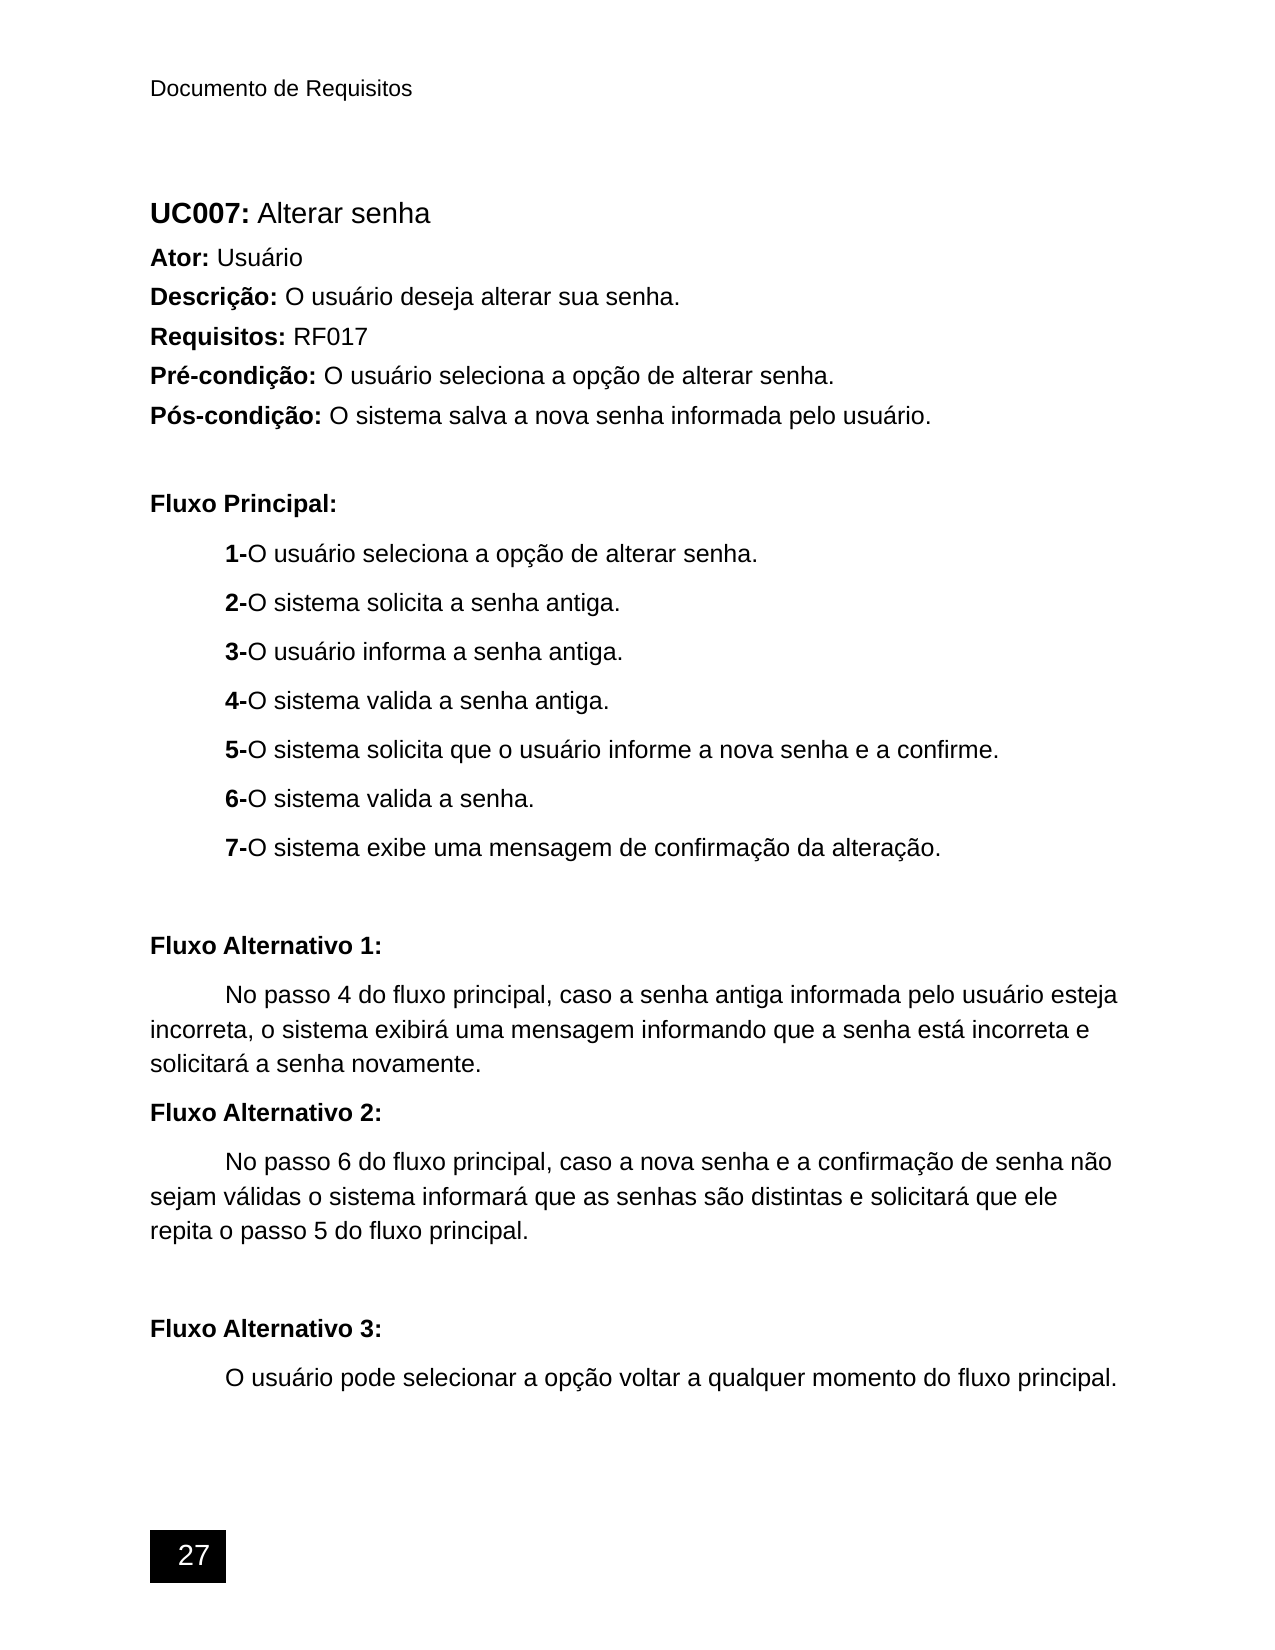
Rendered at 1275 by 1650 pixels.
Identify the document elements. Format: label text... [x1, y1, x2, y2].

text No passo 4 do fluxo principal, caso a senha antiga informada pelo usuário esteja incorreta, o sistema exibirá uma mensagem informando que a senha está incorreta e solicitará a senha novamente. [150, 980, 1125, 1078]
text Fluxo Alternativo 2: [150, 1098, 1125, 1127]
text Fluxo Alternativo 3: [150, 1314, 1125, 1343]
text Pré-condição: O usuário seleciona a opção de alterar senha. [150, 361, 1125, 390]
text 6-O sistema valida a senha. [150, 784, 1125, 813]
text 7-O sistema exibe uma mensagem de confirmação da alteração. [150, 833, 1125, 862]
text O usuário pode selecionar a opção voltar a qualquer momento do fluxo principal. [150, 1363, 1125, 1392]
text Ator: Usuário [150, 242, 1125, 271]
text Fluxo Alternativo 1: [150, 931, 1125, 960]
text Pós-condição: O sistema salva a nova senha informada pelo usuário. [150, 401, 1125, 429]
text UC007: Alterar senha [150, 196, 1125, 230]
text 5-O sistema solicita que o usuário informe a nova senha e a confirme. [150, 735, 1125, 763]
text Descrição: O usuário deseja alterar sua senha. [150, 282, 1125, 311]
text 4-O sistema valida a senha antiga. [150, 686, 1125, 714]
text 2-O sistema solicita a senha antiga. [150, 588, 1125, 616]
text Requisitos: RF017 [150, 322, 1125, 350]
text Fluxo Principal: [150, 489, 1125, 518]
text 3-O usuário informa a senha antiga. [150, 637, 1125, 665]
text No passo 6 do fluxo principal, caso a nova senha e a confirmação de senha não sejam válidas o sistema informará que as senhas são distintas e solicitará que ele repita o passo 5 do fluxo principal. [150, 1147, 1125, 1245]
text 1-O usuário seleciona a opção de alterar senha. [150, 538, 1125, 567]
